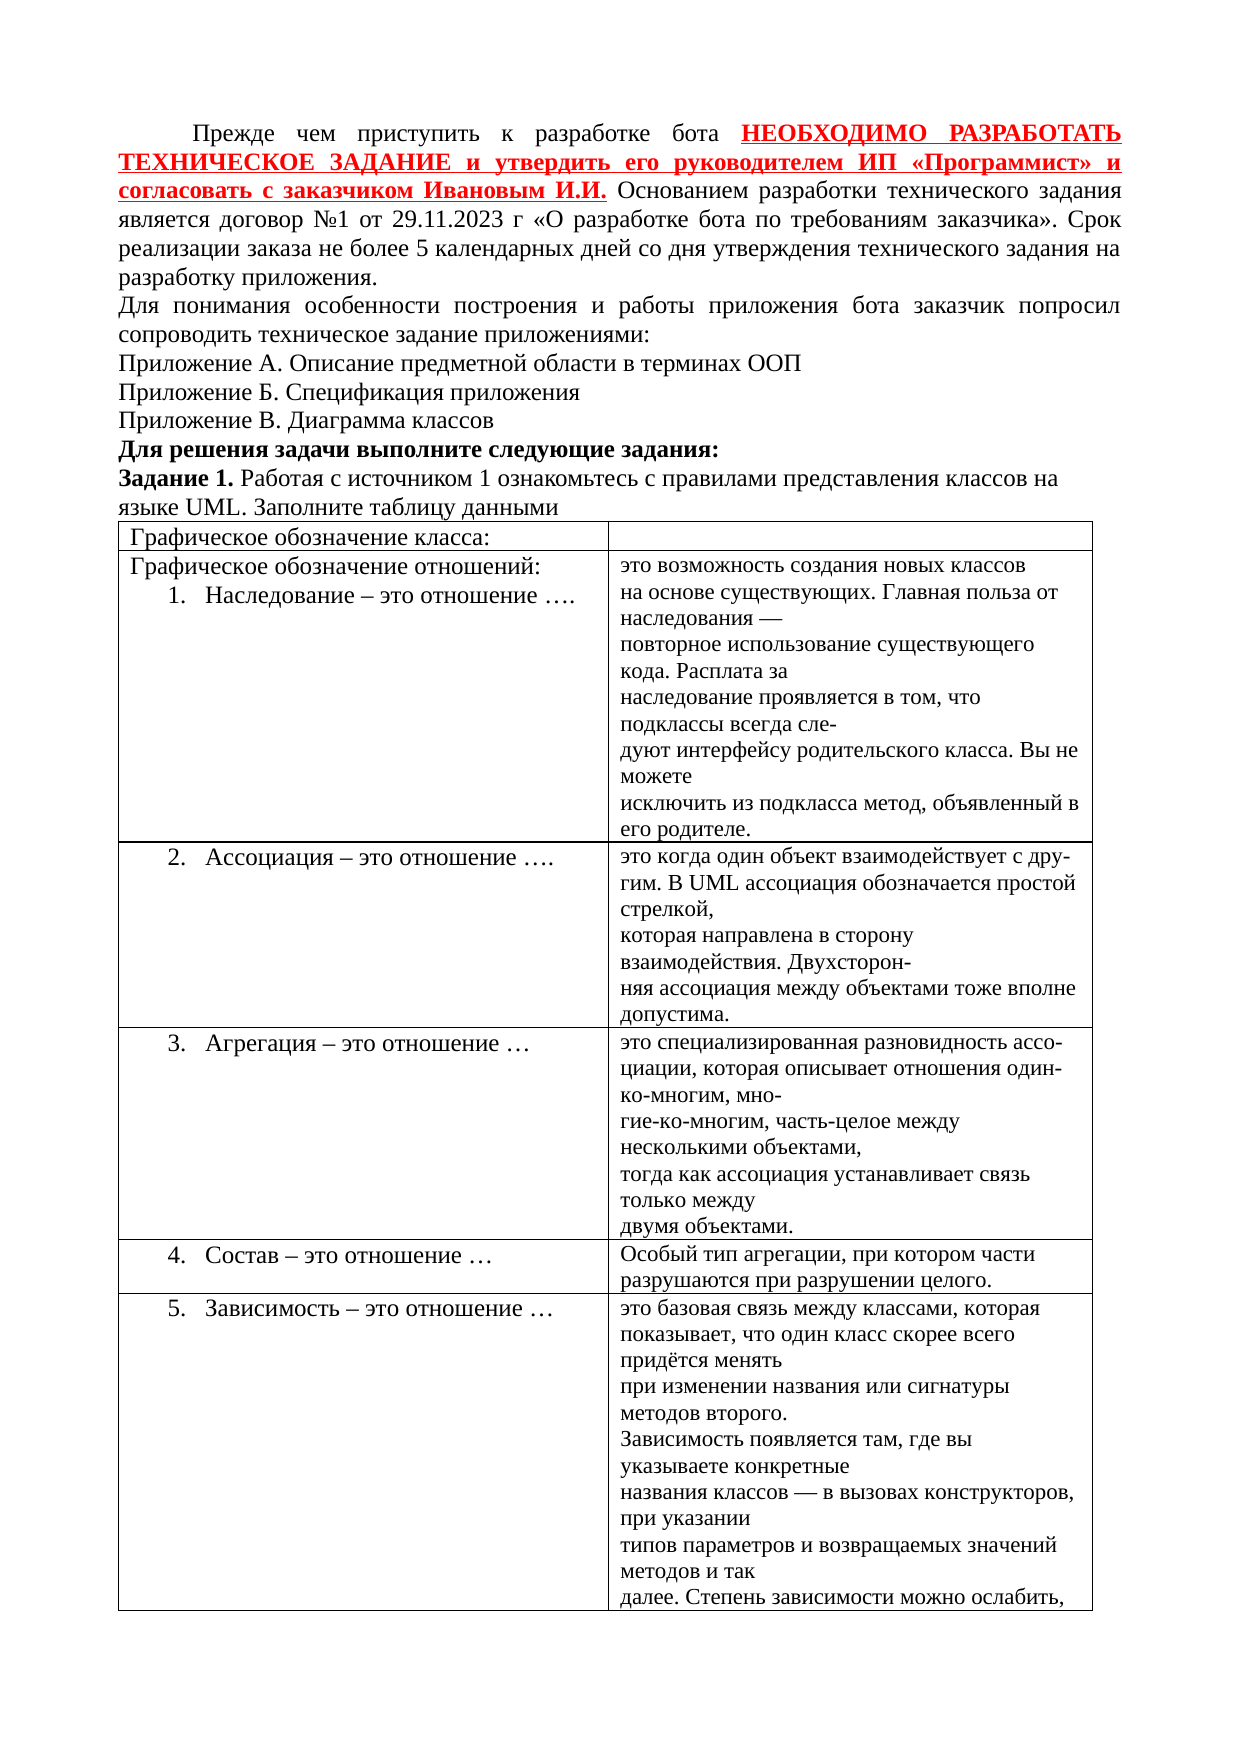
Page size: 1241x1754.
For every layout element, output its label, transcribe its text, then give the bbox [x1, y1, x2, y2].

table_cell это возможность создания новых классов на основе существующих. Главная польза от наследования — повторное использование существующего кода. Расплата за наследование проявляется в том, что подклассы всегда сле- дуют интерфейсу родительского класса. Вы не можете исключить из подкласса метод, объявленный в его родителе. [609, 551, 1092, 841]
table_cell Зависимость – это отношение … [119, 1294, 608, 1610]
table_header Графическое обозначение класса: [119, 522, 608, 550]
table_cell Ассоциация – это отношение …. [119, 843, 608, 1027]
table_cell это специализированная разновидность ассо- циации, которая описывает отношения один-ко-многим, мно- гие-ко-многим, часть-целое между несколькими объектами, тогда как ассоциация устанавливает связь только между двумя объектами. [609, 1028, 1092, 1239]
text Задание 1. Работая с источником 1 ознакомьтесь с правилами представления классов на языке UML. Заполните таблицу данными [118, 463, 1122, 521]
table_cell Особый тип агрегации, при котором части разрушаются при разрушении целого. [609, 1240, 1092, 1292]
table_cell Состав – это отношение … [119, 1240, 608, 1292]
text Приложение В. Диаграмма классов [118, 406, 1122, 434]
text Для решения задачи выполните следующие задания: [118, 434, 1122, 463]
text согласовать с заказчиком Ивановым И.И. Основанием разработки технического задания является договор №1 от 29.11.2023 г «О разработке бота по требованиям заказчика». Срок реализации заказа не более 5 календарных дней со дня утверждения технического задания на разработку приложения. [118, 173, 1122, 291]
text Для понимания особенности построения и работы приложения бота заказчик попросил сопроводить техническое задание приложениями: [118, 291, 1122, 348]
table_cell Графическое обозначение отношений: Наследование – это отношение …. [119, 551, 608, 841]
table_cell Агрегация – это отношение … [119, 1028, 608, 1239]
text Приложение А. Описание предметной области в терминах ООП [118, 348, 1122, 377]
table_cell это базовая связь между классами, которая показывает, что один класс скорее всего придётся менять при изменении названия или сигнатуры методов второго. Зависимость появляется там, где вы указываете конкретные названия классов — в вызовах конструкторов, при указании типов параметров и возвращаемых значений методов и так далее. Степень зависимости можно ослабить, [609, 1294, 1092, 1610]
table_cell это когда один объект взаимодействует с дру- гим. В UML ассоциация обозначается простой стрелкой, которая направлена в сторону взаимодействия. Двухсторон- няя ассоциация между объектами тоже вполне допустима. [609, 843, 1092, 1027]
text Приложение Б. Спецификация приложения [118, 377, 1122, 406]
table_header [609, 522, 1092, 550]
text Прежде чем приступить к разработке бота НЕОБХОДИМО РАЗРАБОТАТЬ ТЕХНИЧЕСКОЕ ЗАДАНИЕ и утвердить его руководителем ИП «Программист» и [118, 118, 1122, 172]
